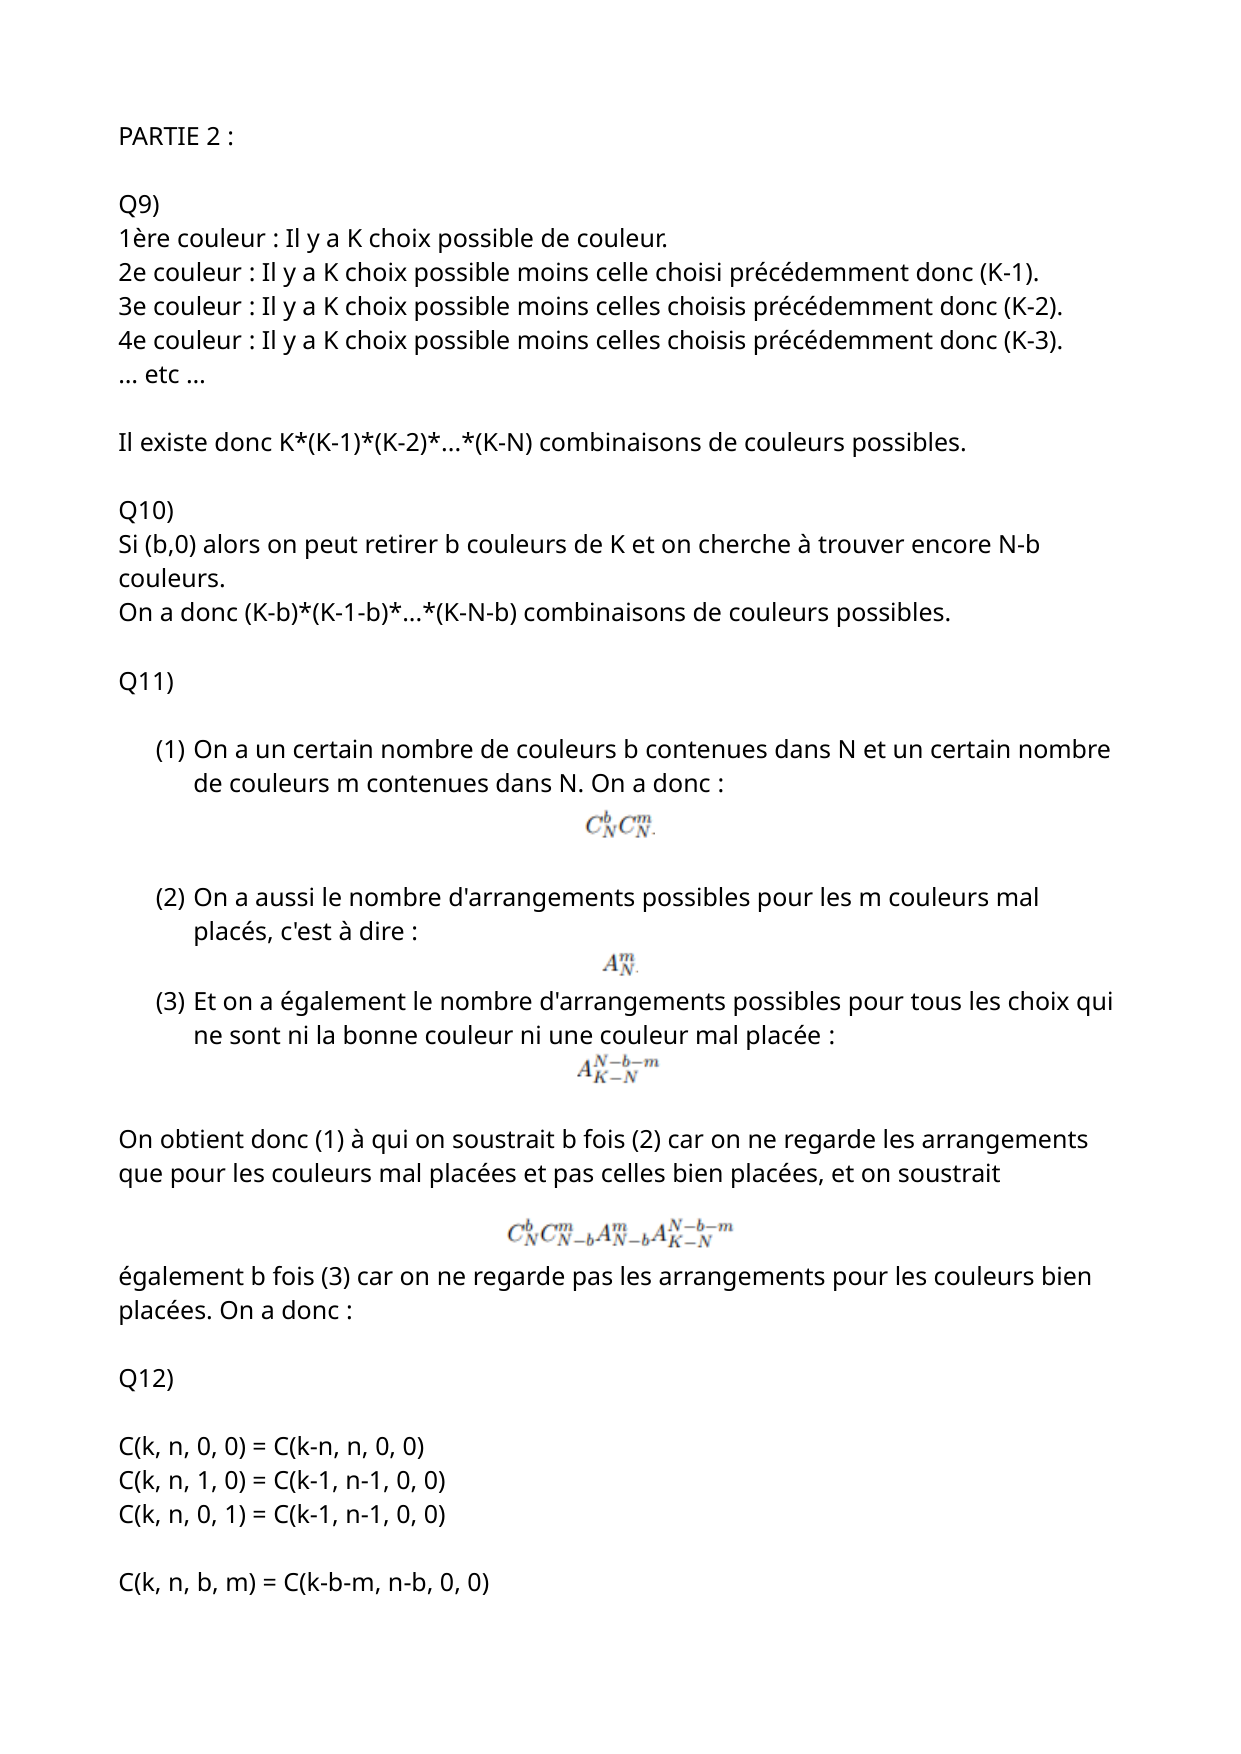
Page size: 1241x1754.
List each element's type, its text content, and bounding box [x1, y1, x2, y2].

text Q11) [118, 663, 1122, 697]
text 1ère couleur : Il y a K choix possible de couleur. [118, 220, 1122, 254]
text Q12) [118, 1360, 1122, 1394]
text … etc … [118, 357, 1122, 391]
picture [484, 1212, 760, 1259]
picture [577, 1051, 664, 1088]
text 4e couleur : Il y a K choix possible moins celles choisis précédemment donc (K-3). [118, 322, 1122, 357]
text PARTIE 2 : [118, 118, 1122, 152]
list On a un certain nombre de couleurs b contenues dans N et un certain nombre de couleurs m contenues dans N. On a donc : [156, 731, 1122, 799]
list Et on a également le nombre d'arrangements possibles pour tous les choix qui ne sont ni la bonne couleur ni une couleur mal placée : [156, 947, 1122, 1051]
text 2e couleur : Il y a K choix possible moins celle choisi précédemment donc (K-1). [118, 254, 1122, 288]
text On a donc (K-b)*(K-1-b)*...*(K-N-b) combinaisons de couleurs possibles. [118, 595, 1122, 629]
text C(k, n, 0, 1) = C(k-1, n-1, 0, 0) [118, 1497, 1122, 1531]
text C(k, n, 1, 0) = C(k-1, n-1, 0, 0) [118, 1463, 1122, 1497]
text Si (b,0) alors on peut retirer b couleurs de K et on cherche à trouver encore N-b couleurs. [118, 527, 1122, 595]
picture [581, 807, 655, 846]
text Il existe donc K*(K-1)*(K-2)*...*(K-N) combinaisons de couleurs possibles. [118, 425, 1122, 459]
text C(k, n, 0, 0) = C(k-n, n, 0, 0) [118, 1428, 1122, 1463]
list On a aussi le nombre d'arrangements possibles pour les m couleurs mal placés, c'est à dire : [156, 879, 1122, 947]
picture [602, 947, 639, 984]
text On obtient donc (1) à qui on soustrait b fois (2) car on ne regarde les arrangements que pour les couleurs mal placées et pas celles bien placées, et on soustrait également b fois (3) car on ne regarde pas les arrangements pour les couleurs bien placées. On a donc : [118, 1121, 1122, 1326]
text Q9) [118, 186, 1122, 220]
text Q10) [118, 493, 1122, 527]
text 3e couleur : Il y a K choix possible moins celles choisis précédemment donc (K-2). [118, 288, 1122, 322]
text C(k, n, b, m) = C(k-b-m, n-b, 0, 0) [118, 1565, 1122, 1599]
